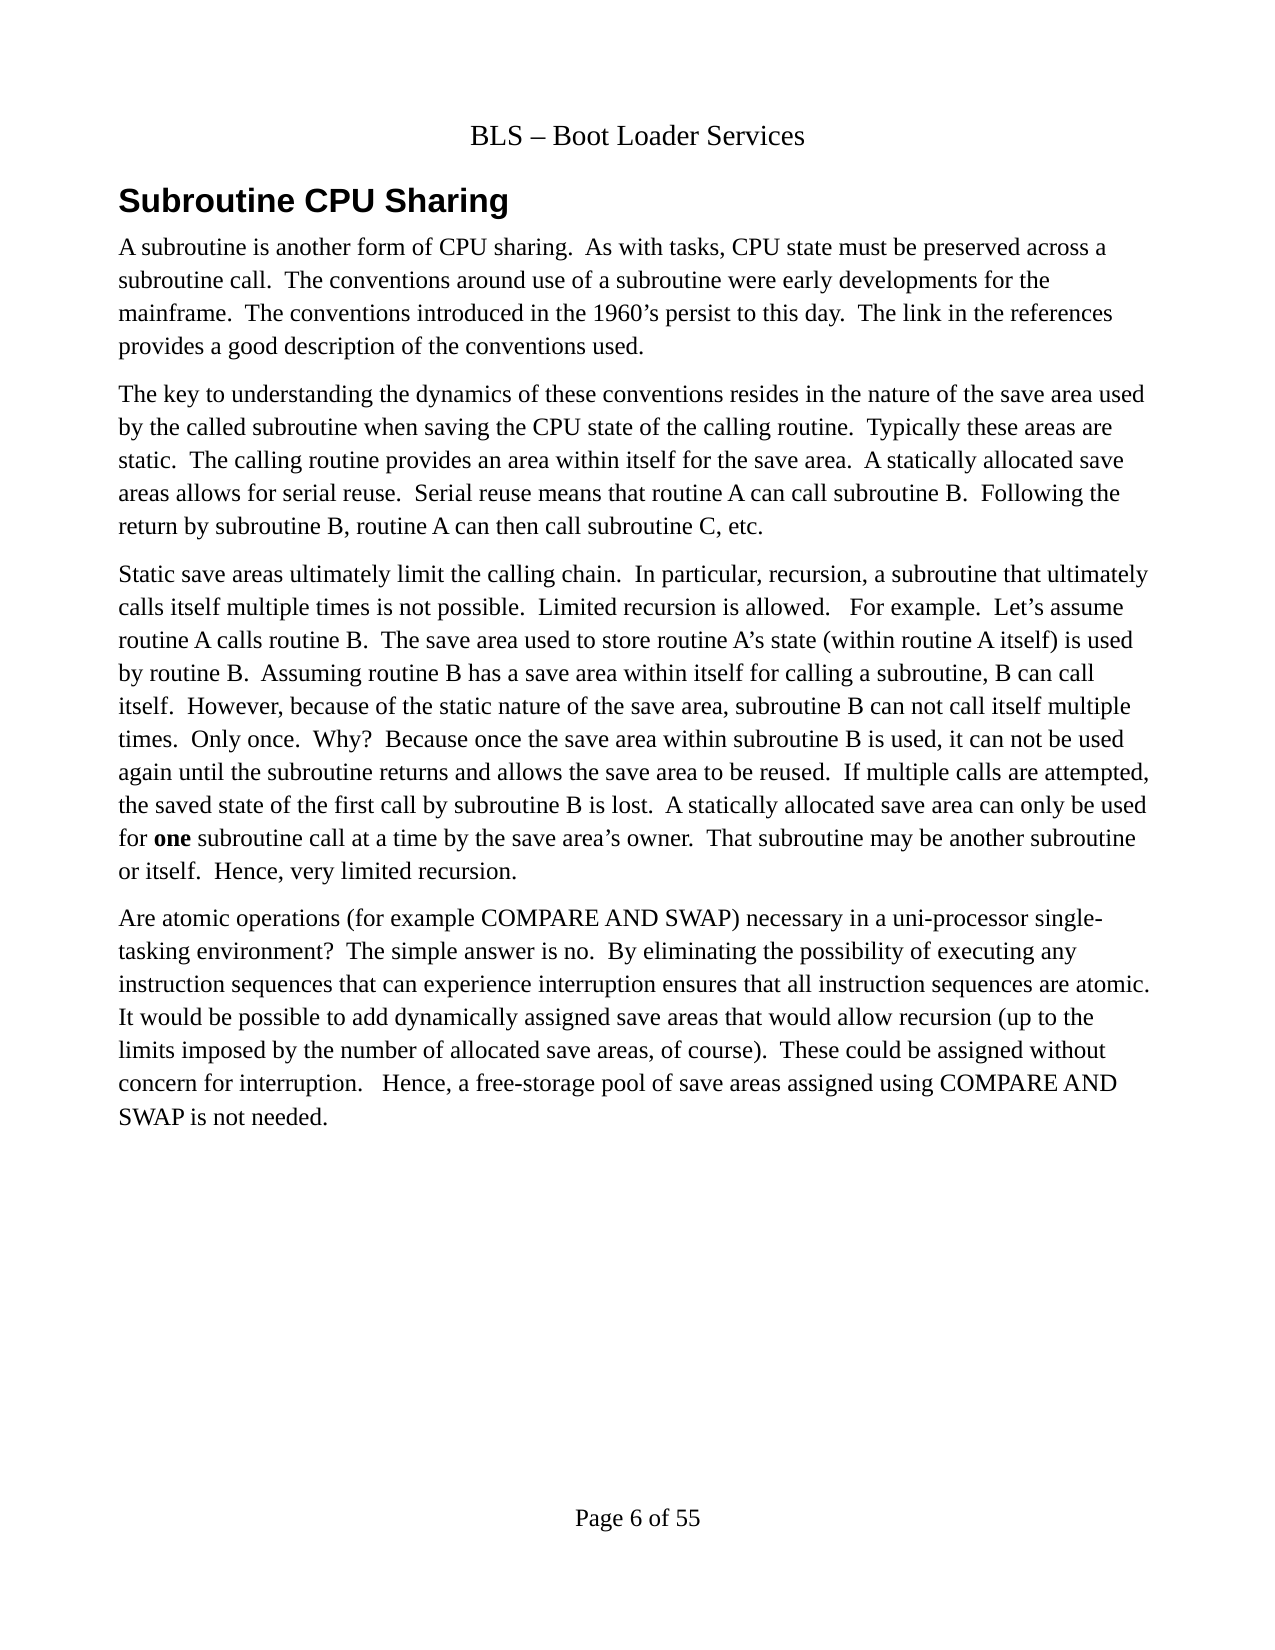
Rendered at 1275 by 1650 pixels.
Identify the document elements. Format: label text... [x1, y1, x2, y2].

text Are atomic operations (for example COMPARE AND SWAP) necessary in a uni-processor single-tasking environment? The simple answer is no. By eliminating the possibility of executing any instruction sequences that can experience interruption ensures that all instruction sequences are atomic. It would be possible to add dynamically assigned save areas that would allow recursion (up to the limits imposed by the number of allocated save areas, of course). These could be assigned without concern for interruption. Hence, a free-storage pool of save areas assigned using COMPARE AND SWAP is not needed. [118, 903, 1157, 1130]
text A subroutine is another form of CPU sharing. As with tasks, CPU state must be preserved across a subroutine call. The conventions around use of a subroutine were early developments for the mainframe. The conventions introduced in the 1960’s persist to this day. The link in the references provides a good description of the conventions used. [118, 232, 1157, 360]
text Static save areas ultimately limit the calling chain. In particular, recursion, a subroutine that ultimately calls itself multiple times is not possible. Limited recursion is allowed. For example. Let’s assume routine A calls routine B. The save area used to store routine A’s state (within routine A itself) is used by routine B. Assuming routine B has a save area within itself for calling a subroutine, B can call itself. However, because of the static nature of the save area, subroutine B can not call itself multiple times. Only once. Why? Because once the save area within subroutine B is used, it can not be used again until the subroutine returns and allows the save area to be reused. If multiple calls are attempted, the saved state of the first call by subroutine B is lost. A statically allocated save area can only be used for one subroutine call at a time by the save area’s owner. That subroutine may be another subroutine or itself. Hence, very limited recursion. [118, 559, 1157, 884]
text The key to understanding the dynamics of these conventions resides in the nature of the save area used by the called subroutine when saving the CPU state of the calling routine. Typically these areas are static. The calling routine provides an area within itself for the save area. A statically allocated save areas allows for serial reuse. Serial reuse means that routine A can call subroutine B. Following the return by subroutine B, routine A can then call subroutine C, etc. [118, 379, 1157, 540]
subtitle Subroutine CPU Sharing [118, 181, 1157, 220]
